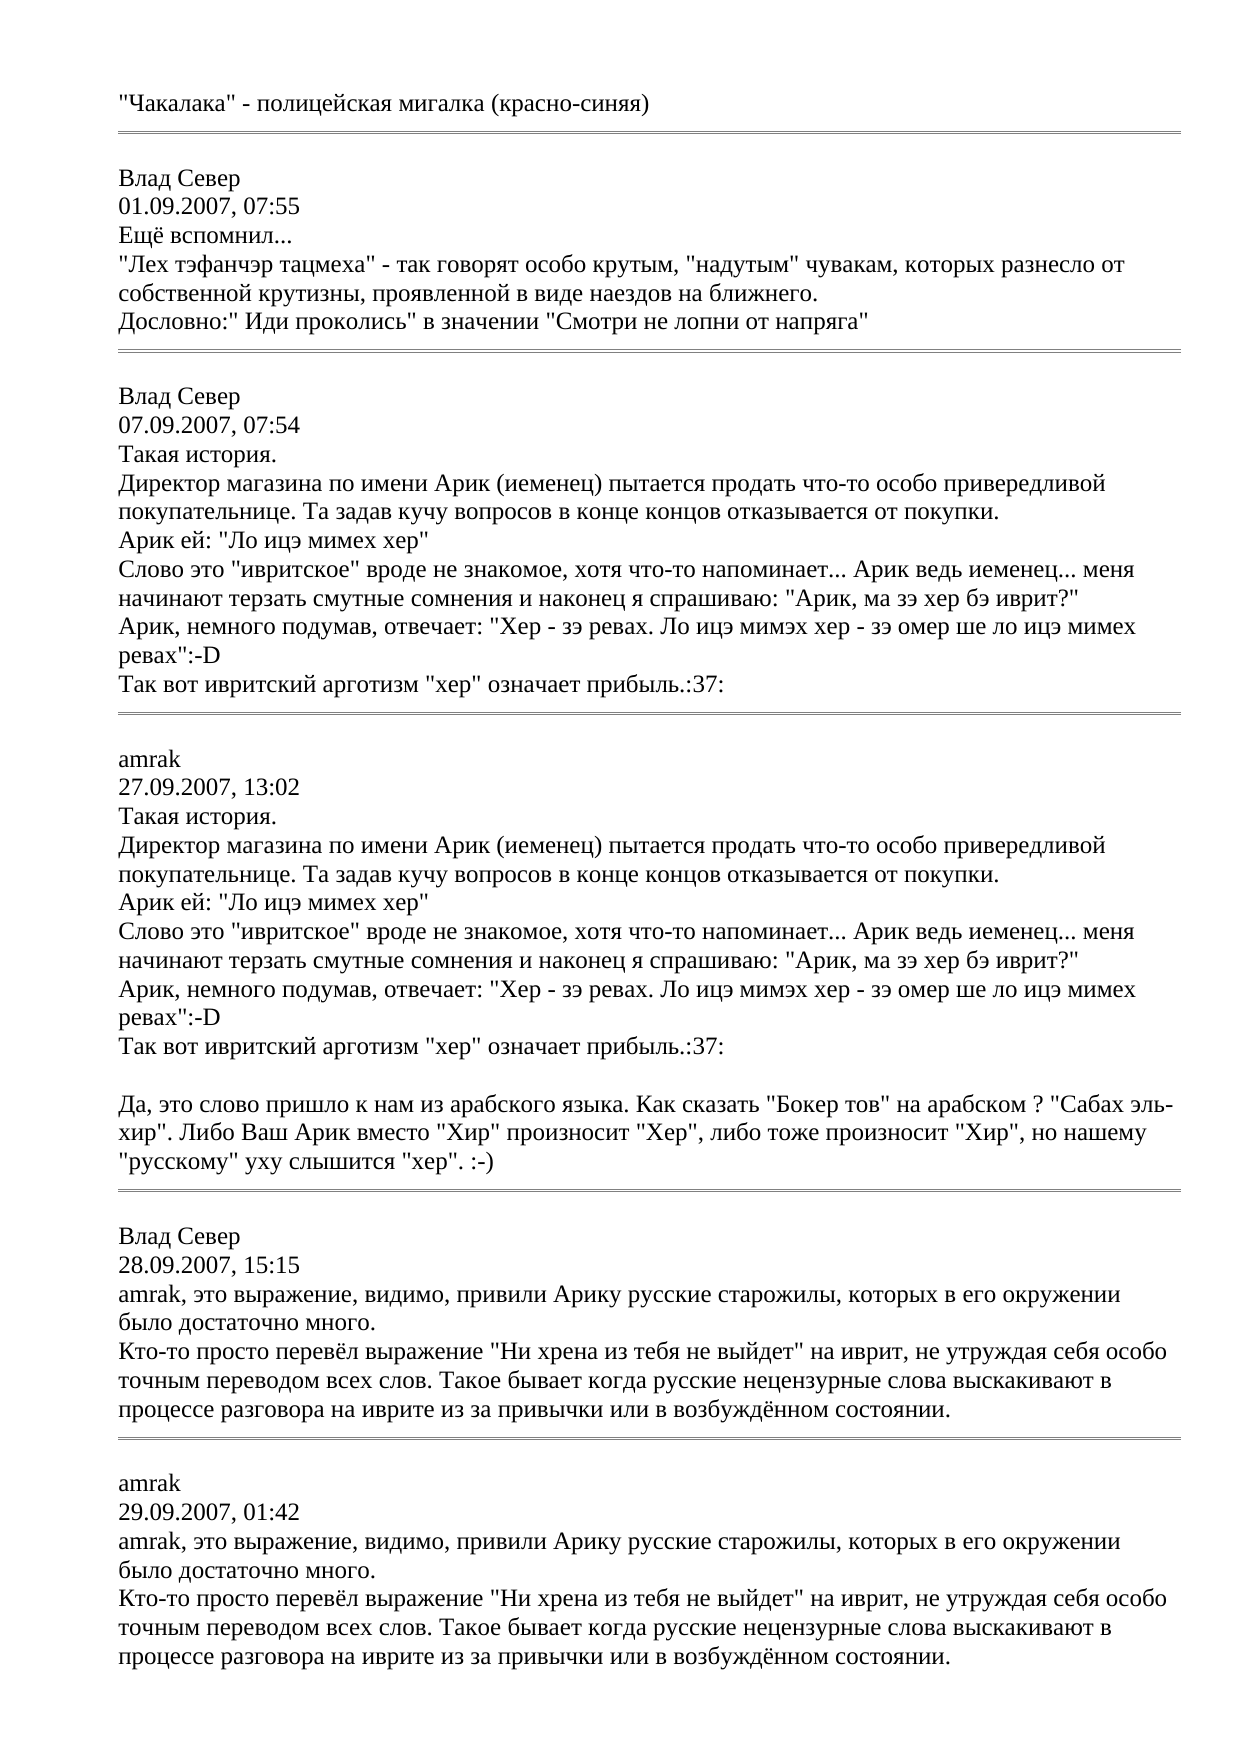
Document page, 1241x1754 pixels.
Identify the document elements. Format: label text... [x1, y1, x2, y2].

text amrak, это выражение, видимо, привили Арику русские старожилы, которых в его окружении было достаточно много. Кто-то просто перевёл выражение "Ни хрена из тебя не выйдет" на иврит, не утруждая себя особо точным переводом всех слов. Такое бывает когда русские нецензурные слова выскакивают в процессе разговора на иврите из за привычки или в возбуждённом состоянии. Интересная гипотеза. :-) Давайте спросим мнение профессионалов, например мнение уважаемого Vit0. Кстати, все помнят смысл словосочетания "ахуль-маньюки" (אכול-מניוקי) ? Это ругательство, но с положительной коннотацией. Известный пример: Коль hа-кавод, йа Пушкин, ахуль-маньюк ше-камоха ! Что на русском звучит "Ай да Пушкин, ай да сукин сын !" :lol: [118, 1526, 1181, 1670]
text 29.09.2007, 01:42 [118, 1497, 1181, 1526]
text 07.09.2007, 07:54 [118, 410, 1181, 439]
text Влад Север [118, 381, 1181, 410]
text amrak [118, 744, 1181, 772]
text 27.09.2007, 13:02 [118, 772, 1181, 801]
text Ещё вспомнил... "Лех тэфанчэр тацмеха" - так говорят особо крутым, "надутым" чувакам, которых разнесло от собственной крутизны, проявленной в виде наездов на ближнего. Дословно:" Иди проколись" в значении "Смотри не лопни от напряга" [118, 220, 1181, 335]
text Влад Север [118, 163, 1181, 191]
text amrak [118, 1468, 1181, 1497]
text 28.09.2007, 15:15 [118, 1250, 1181, 1279]
text 01.09.2007, 07:55 [118, 191, 1181, 220]
text amrak, это выражение, видимо, привили Арику русские старожилы, которых в его окружении было достаточно много. Кто-то просто перевёл выражение "Ни хрена из тебя не выйдет" на иврит, не утруждая себя особо точным переводом всех слов. Такое бывает когда русские нецензурные слова выскакивают в процессе разговора на иврите из за привычки или в возбуждённом состоянии. [118, 1279, 1181, 1422]
text "Чакалака" - полицейская мигалка (красно-синяя) [118, 59, 1181, 117]
text Такая история. Директор магазина по имени Арик (иеменец) пытается продать что-то особо привередливой покупательнице. Та задав кучу вопросов в конце концов отказывается от покупки. Арик ей: "Ло ицэ мимех хер" Слово это "ивритское" вроде не знакомое, хотя что-то напоминает... Арик ведь иеменец... меня начинают терзать смутные сомнения и наконец я спрашиваю: "Арик, ма зэ хер бэ иврит?" Арик, немного подумав, отвечает: "Хер - зэ ревах. Ло ицэ мимэх хер - зэ омер ше ло ицэ мимех ревах":-D Так вот ивритский арготизм "хер" означает прибыль.:37: Да, это слово пришло к нам из арабского языка. Как сказать "Бокер тов" на арабском ? "Сабах эль-хир". Либо Ваш Арик вместо "Хир" произносит "Хер", либо тоже произносит "Хир", но нашему "русскому" уху слышится "хер". :-) [118, 801, 1181, 1175]
text Такая история. Директор магазина по имени Арик (иеменец) пытается продать что-то особо привередливой покупательнице. Та задав кучу вопросов в конце концов отказывается от покупки. Арик ей: "Ло ицэ мимех хер" Слово это "ивритское" вроде не знакомое, хотя что-то напоминает... Арик ведь иеменец... меня начинают терзать смутные сомнения и наконец я спрашиваю: "Арик, ма зэ хер бэ иврит?" Арик, немного подумав, отвечает: "Хер - зэ ревах. Ло ицэ мимэх хер - зэ омер ше ло ицэ мимех ревах":-D Так вот ивритский арготизм "хер" означает прибыль.:37: [118, 439, 1181, 698]
text Влад Север [118, 1221, 1181, 1250]
